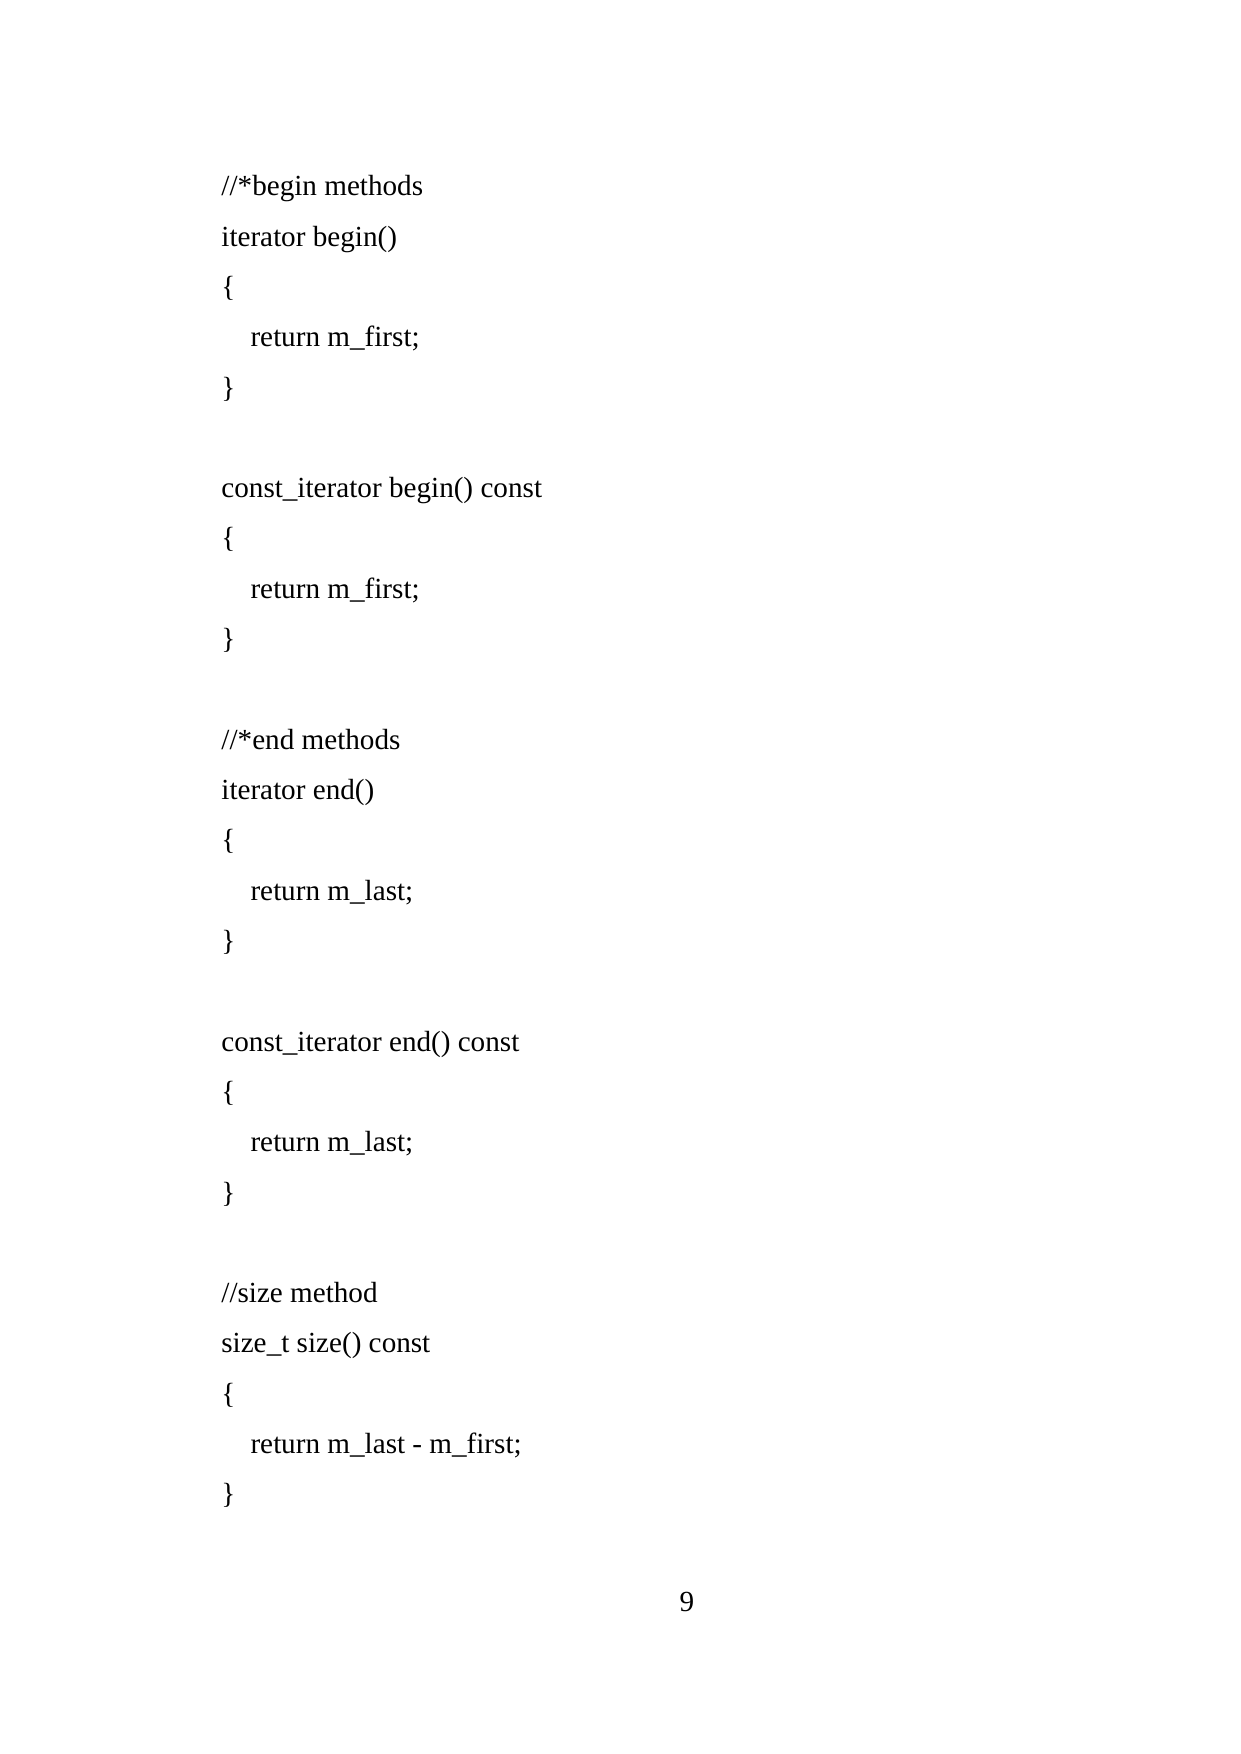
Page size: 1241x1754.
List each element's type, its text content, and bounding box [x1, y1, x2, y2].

text return m_first; [118, 571, 1181, 604]
text { [118, 822, 1181, 856]
text } [118, 1477, 1181, 1510]
text iterator begin() [118, 219, 1181, 252]
text { [118, 269, 1181, 303]
text { [118, 1376, 1181, 1409]
text //*end methods [118, 722, 1181, 755]
text iterator end() [118, 772, 1181, 806]
text //size method [118, 1275, 1181, 1309]
text } [118, 1175, 1181, 1208]
text } [118, 370, 1181, 403]
text return m_first; [118, 319, 1181, 353]
text } [118, 621, 1181, 655]
text const_iterator end() const [118, 1024, 1181, 1057]
text return m_last; [118, 1124, 1181, 1158]
text { [118, 1074, 1181, 1108]
text size_t size() const [118, 1326, 1181, 1359]
text { [118, 521, 1181, 554]
text return m_last; [118, 873, 1181, 906]
text return m_last - m_first; [118, 1426, 1181, 1460]
text const_iterator begin() const [118, 470, 1181, 504]
text //*begin methods [118, 168, 1181, 202]
text } [118, 923, 1181, 957]
